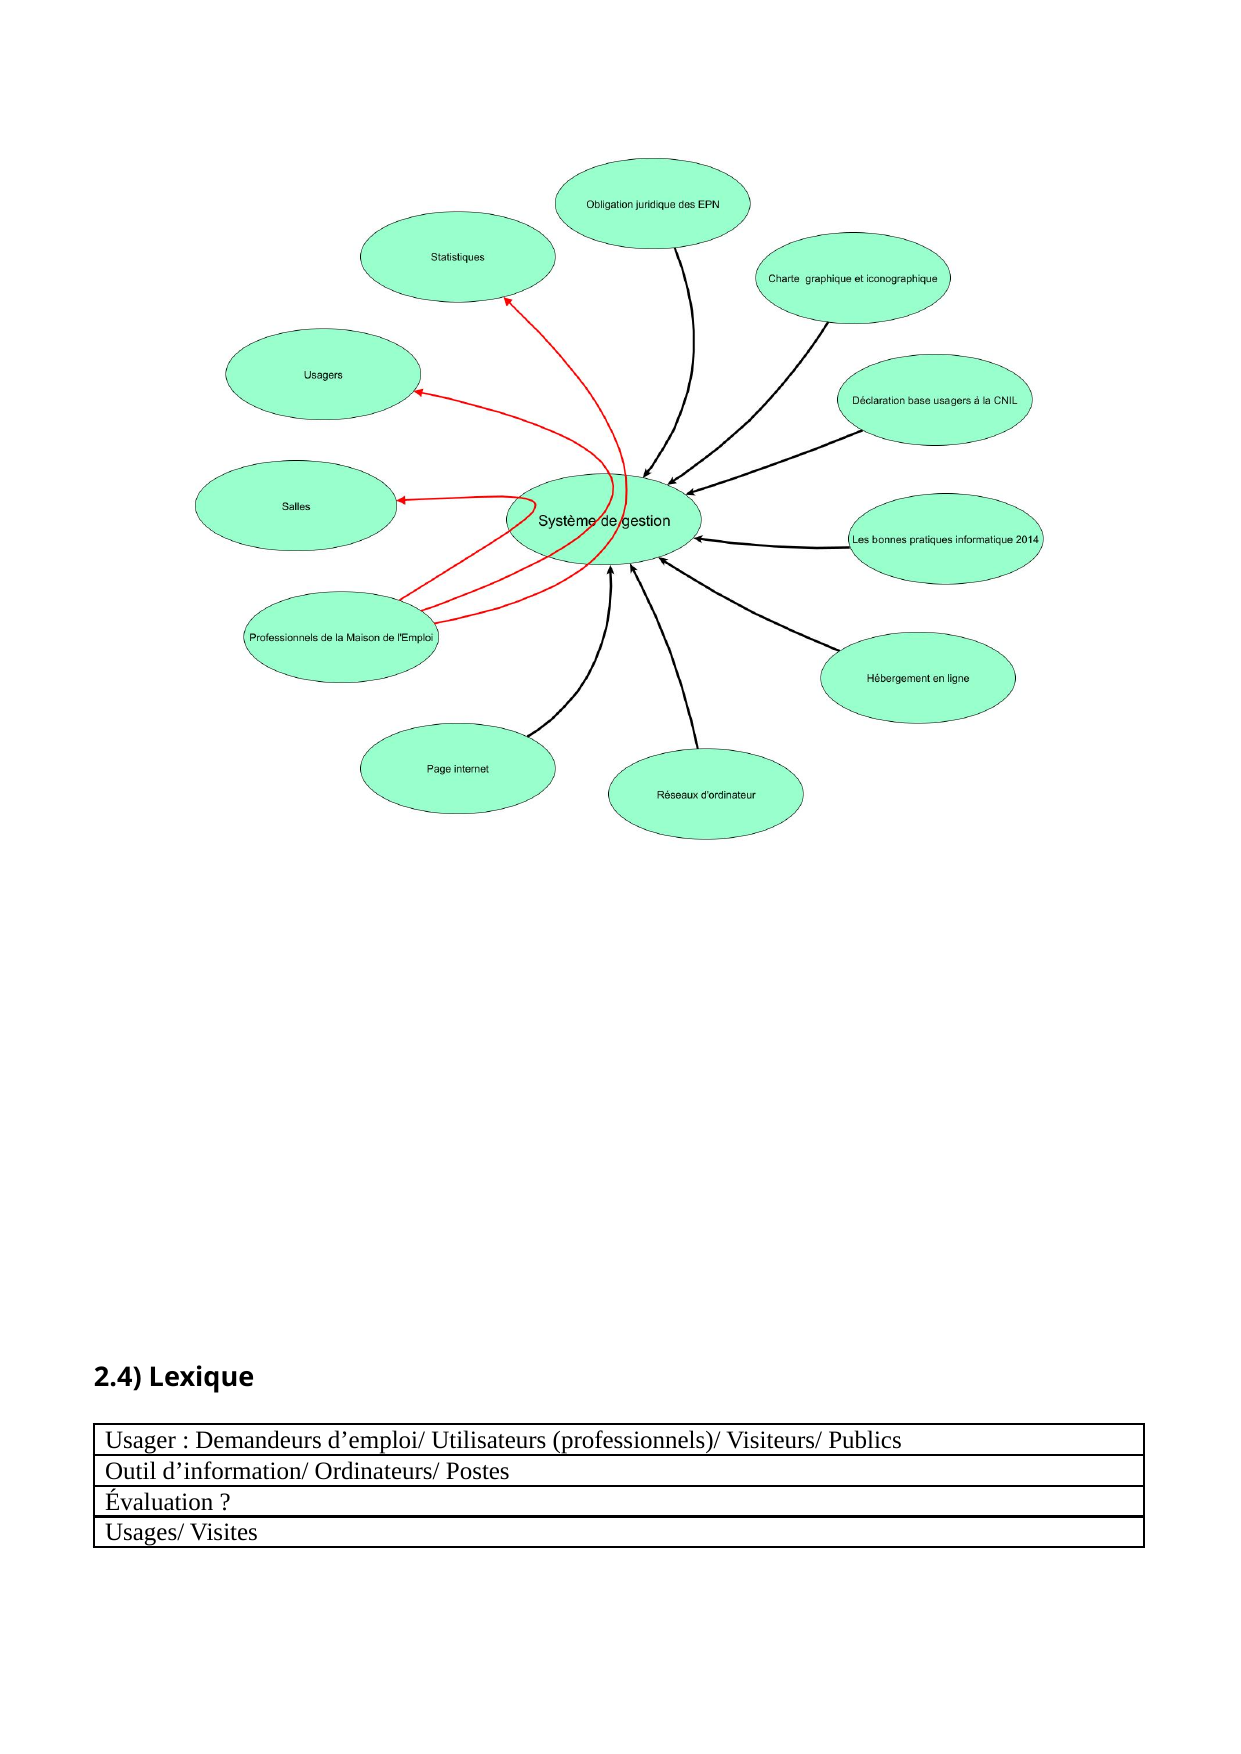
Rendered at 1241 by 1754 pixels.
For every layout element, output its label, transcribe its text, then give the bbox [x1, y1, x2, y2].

subtitle 2.4) Lexique [94, 1357, 1143, 1394]
picture [186, 150, 1052, 848]
table_cell Usages/ Visites [95, 1518, 1143, 1546]
table_cell Outil d’information/ Ordinateurs/ Postes [95, 1456, 1143, 1484]
table_cell Évaluation ? [95, 1487, 1143, 1515]
table_header Usager : Demandeurs d’emploi/ Utilisateurs (professionnels)/ Visiteurs/ Publics [95, 1425, 1143, 1454]
